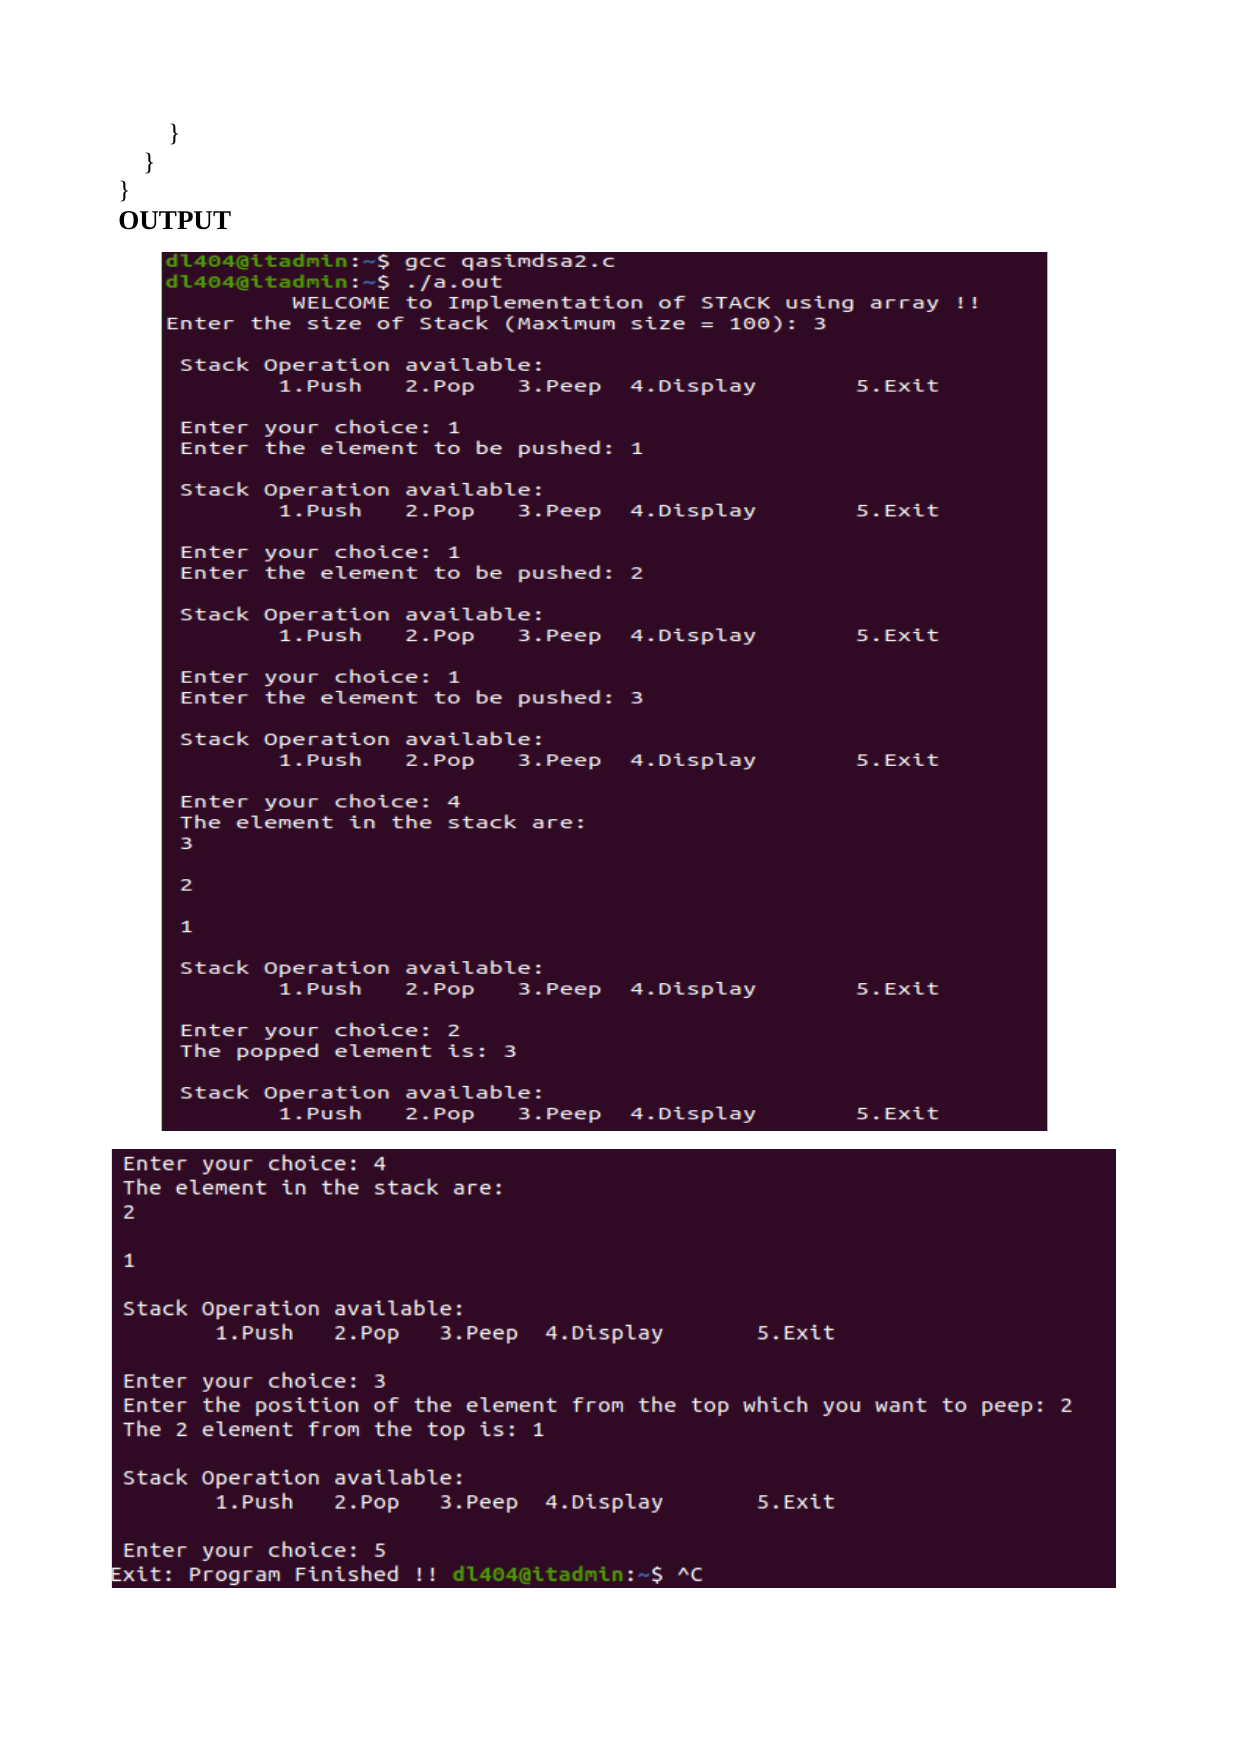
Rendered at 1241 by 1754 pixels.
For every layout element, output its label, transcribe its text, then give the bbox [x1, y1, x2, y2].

text } [118, 176, 1122, 204]
picture [111, 1149, 1116, 1588]
picture [161, 252, 1048, 1131]
text OUTPUT [118, 204, 1122, 236]
text } [118, 118, 1122, 147]
text } [118, 147, 1122, 176]
